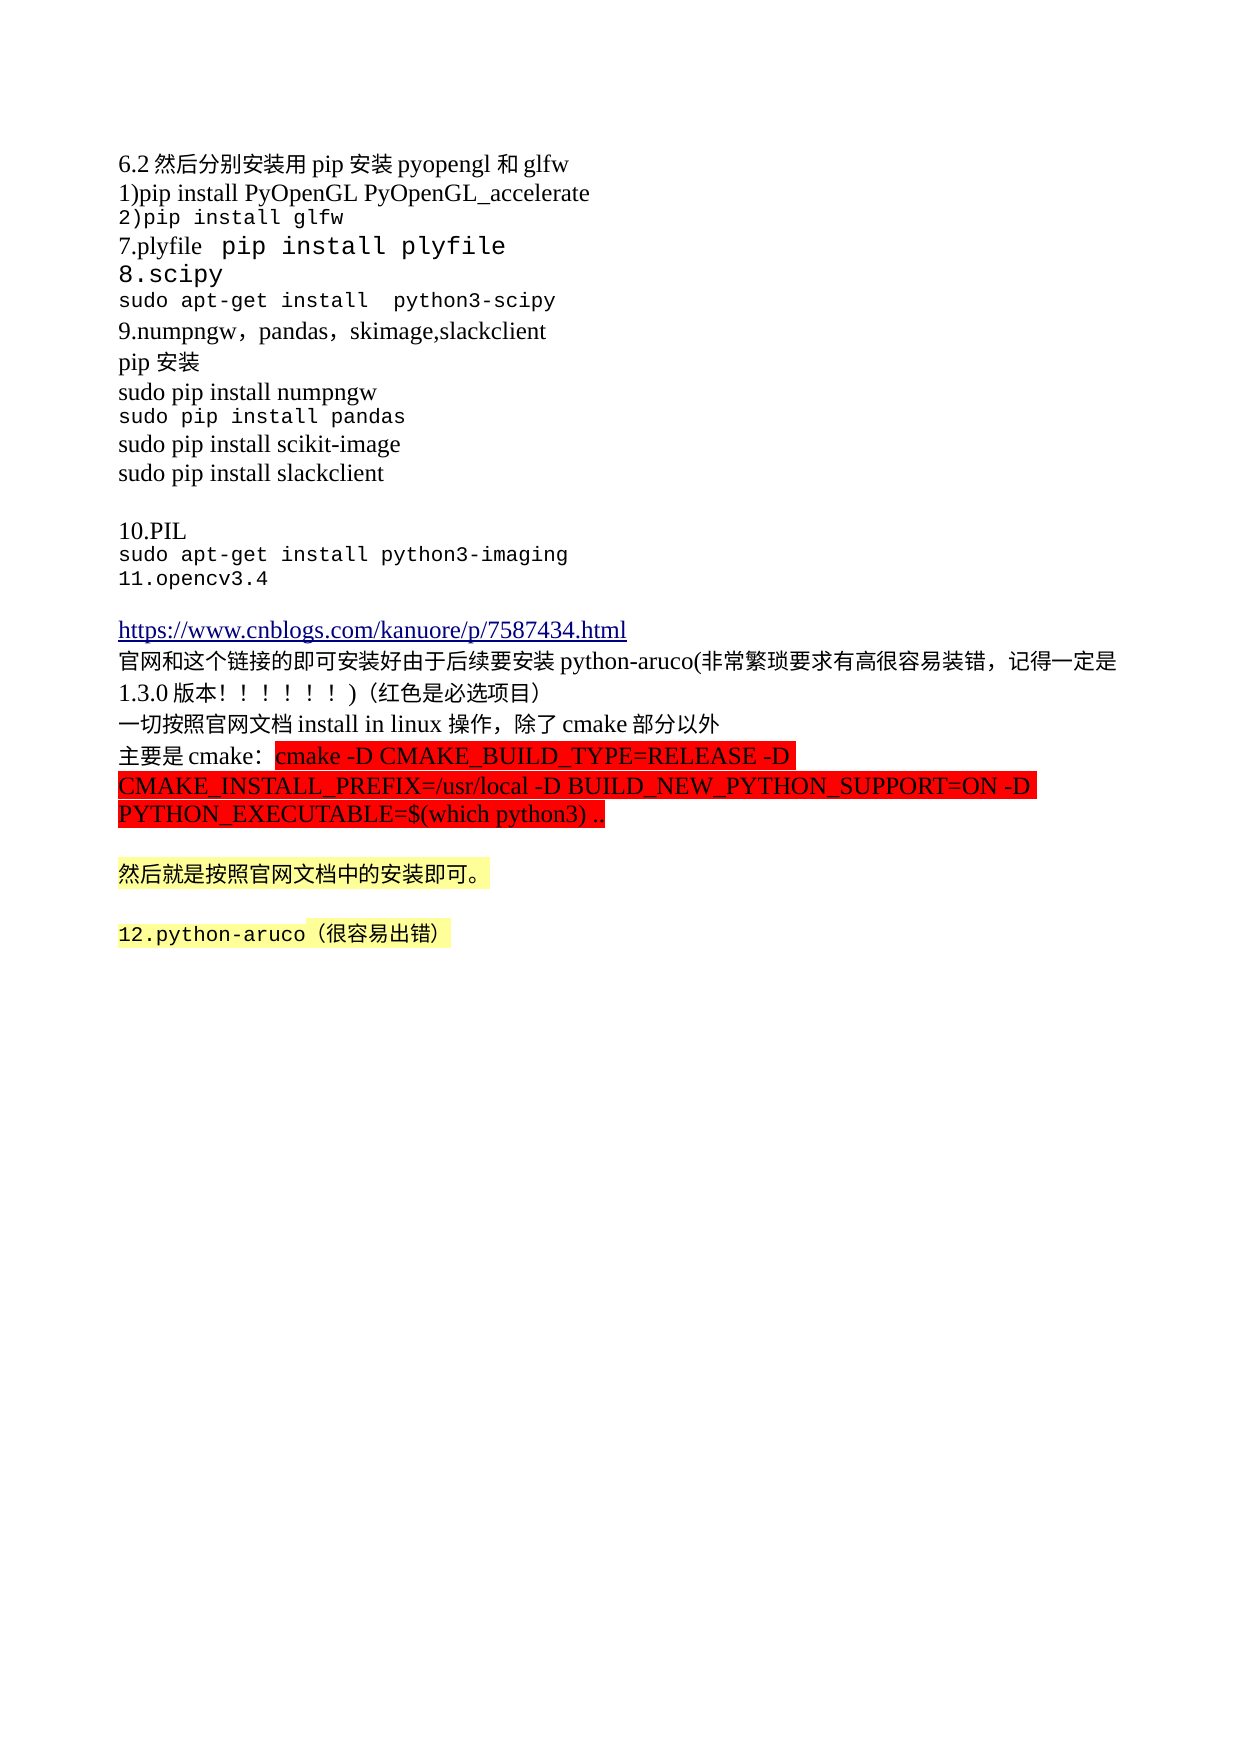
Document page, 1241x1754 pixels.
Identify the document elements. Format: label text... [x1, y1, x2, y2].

text 官网和这个链接的即可安装好由于后续要安装python-aruco(非常繁琐要求有高很容易装错，记得一定是1.3.0版本！！！！！！)（红色是必选项目） [118, 644, 1122, 707]
text 7.plyfile pip install plyfile [118, 231, 1122, 262]
text 12.python-aruco（很容易出错） [118, 917, 1122, 948]
text sudo pip install numpngw [118, 377, 1122, 406]
text 主要是cmake：cmake -D CMAKE_BUILD_TYPE=RELEASE -D CMAKE_INSTALL_PREFIX=/usr/local -D BUILD_NEW_PYTHON_SUPPORT=ON -D PYTHON_EXECUTABLE=$(which python3) .. [118, 739, 1122, 828]
text 10.PIL [118, 516, 1122, 544]
text pip 安装 [118, 345, 1122, 377]
text 8.scipy [118, 262, 1122, 290]
text sudo pip install scikit-image [118, 429, 1122, 458]
text 然后就是按照官网文档中的安装即可。 [118, 857, 1122, 889]
text 一切按照官网文档install in linux 操作，除了cmake部分以外 [118, 707, 1122, 739]
text 9.numpngw，pandas，skimage,slackclient [118, 314, 1122, 345]
text sudo apt-get install python3-imaging [118, 544, 1122, 568]
text sudo pip install pandas [118, 406, 1122, 429]
text sudo apt-get install python3-scipy [118, 290, 1122, 314]
text 6.2然后分别安装用pip安装 pyopengl 和glfw [118, 147, 1122, 178]
text sudo pip install slackclient [118, 458, 1122, 487]
text https://www.cnblogs.com/kanuore/p/7587434.html [118, 615, 1122, 644]
text 2)pip install glfw [118, 207, 1122, 231]
text 1)pip install PyOpenGL PyOpenGL_accelerate [118, 178, 1122, 207]
text 11.opencv3.4 [118, 568, 1122, 592]
